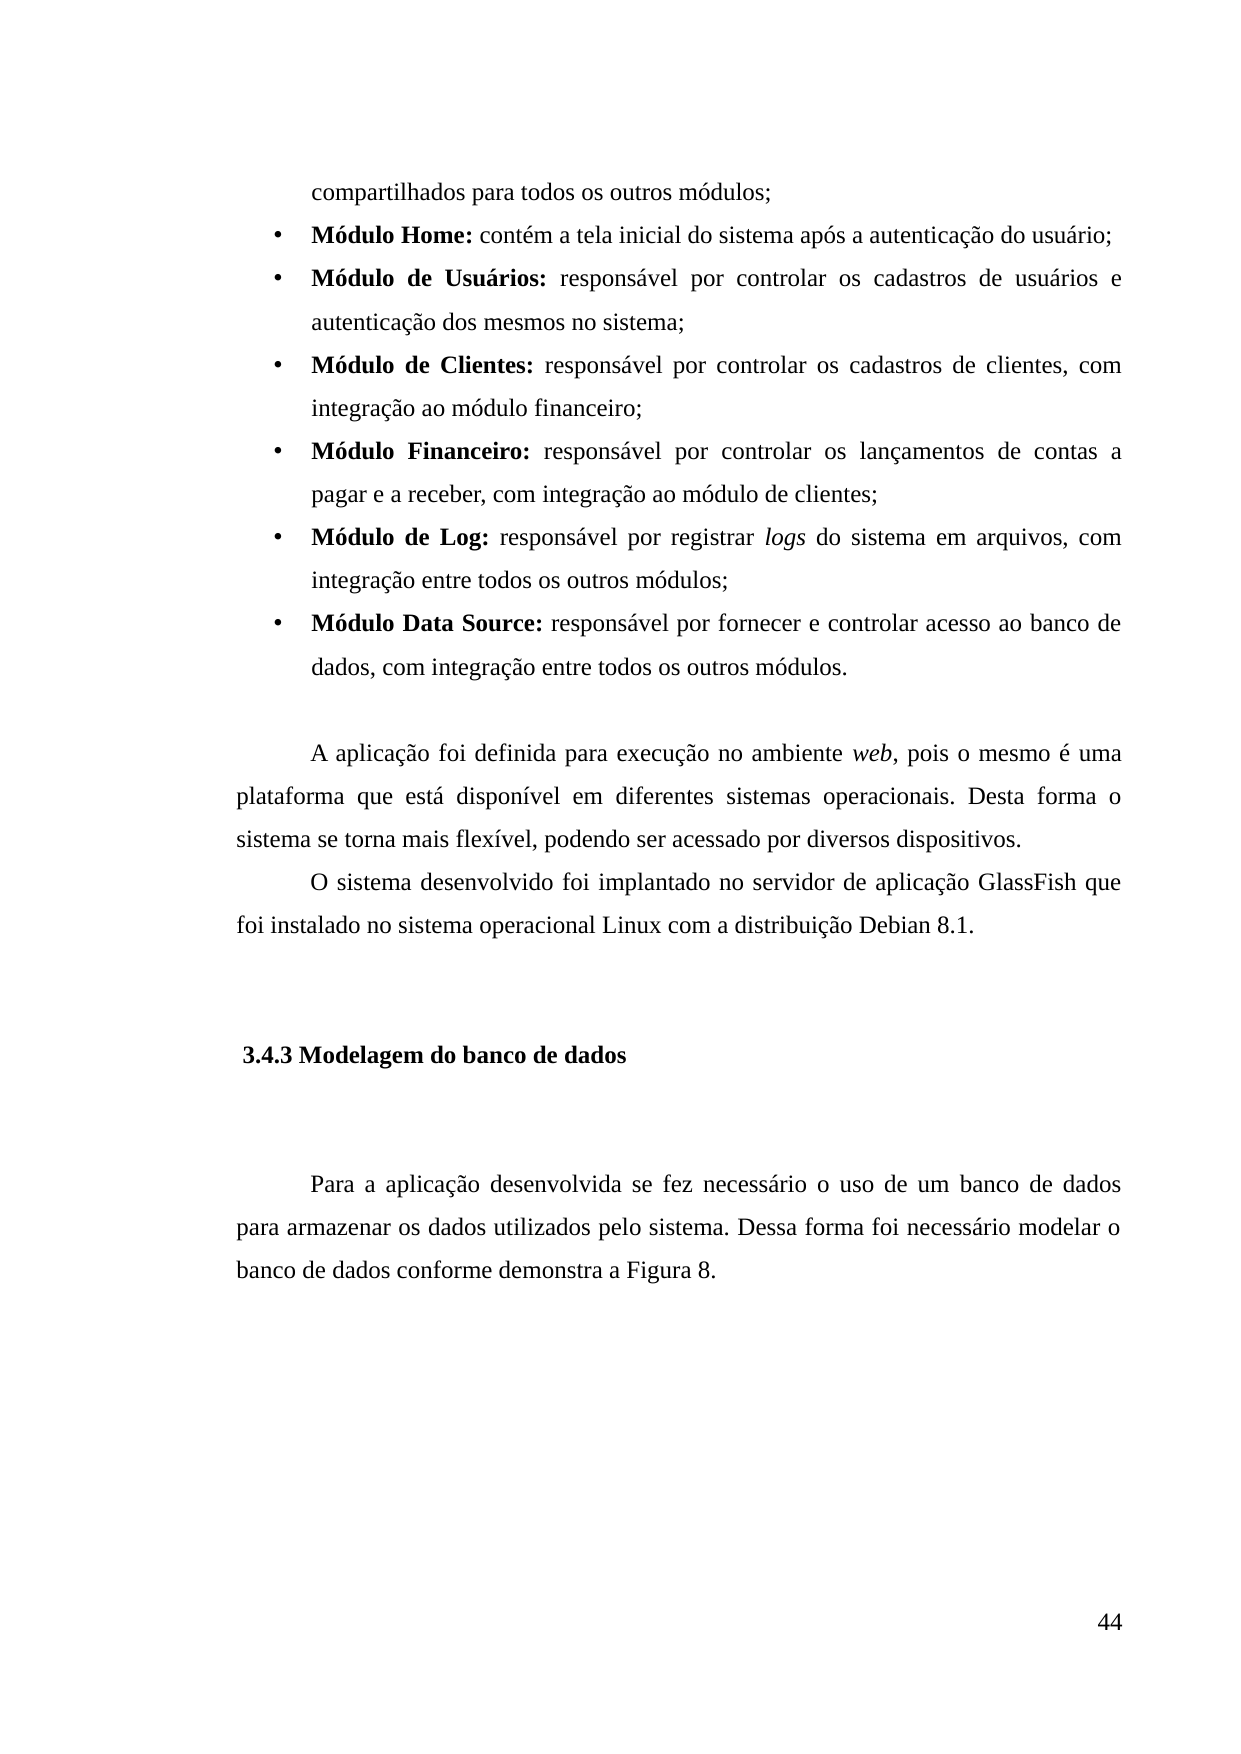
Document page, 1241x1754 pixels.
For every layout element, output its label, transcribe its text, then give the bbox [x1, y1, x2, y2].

list Módulo Home: contém a tela inicial do sistema após a autenticação do usuário; [274, 220, 1122, 249]
list Módulo de Log: responsável por registrar logs do sistema em arquivos, com integração entre todos os outros módulos; [274, 522, 1122, 594]
list Módulo Data Source: responsável por fornecer e controlar acesso ao banco de dados, com integração entre todos os outros módulos. [274, 608, 1122, 680]
list Módulo Financeiro: responsável por controlar os lançamentos de contas a pagar e a receber, com integração ao módulo de clientes; [274, 436, 1122, 508]
text Para a aplicação desenvolvida se fez necessário o uso de um banco de dados para armazenar os dados utilizados pelo sistema. Dessa forma foi necessário modelar o banco de dados conforme demonstra a Figura 8. [236, 1169, 1122, 1284]
list Módulo de Clientes: responsável por controlar os cadastros de clientes, com integração ao módulo financeiro; [274, 350, 1122, 422]
list Módulo de Usuários: responsável por controlar os cadastros de usuários e autenticação dos mesmos no sistema; [274, 263, 1122, 335]
list compartilhados para todos os outros módulos; [274, 177, 1122, 206]
text O sistema desenvolvido foi implantado no servidor de aplicação GlassFish que foi instalado no sistema operacional Linux com a distribuição Debian 8.1. [236, 867, 1122, 939]
text A aplicação foi definida para execução no ambiente web, pois o mesmo é uma plataforma que está disponível em diferentes sistemas operacionais. Desta forma o sistema se torna mais flexível, podendo ser acessado por diversos dispositivos. [236, 738, 1122, 853]
subtitle Modelagem do banco de dados [236, 1040, 1122, 1068]
